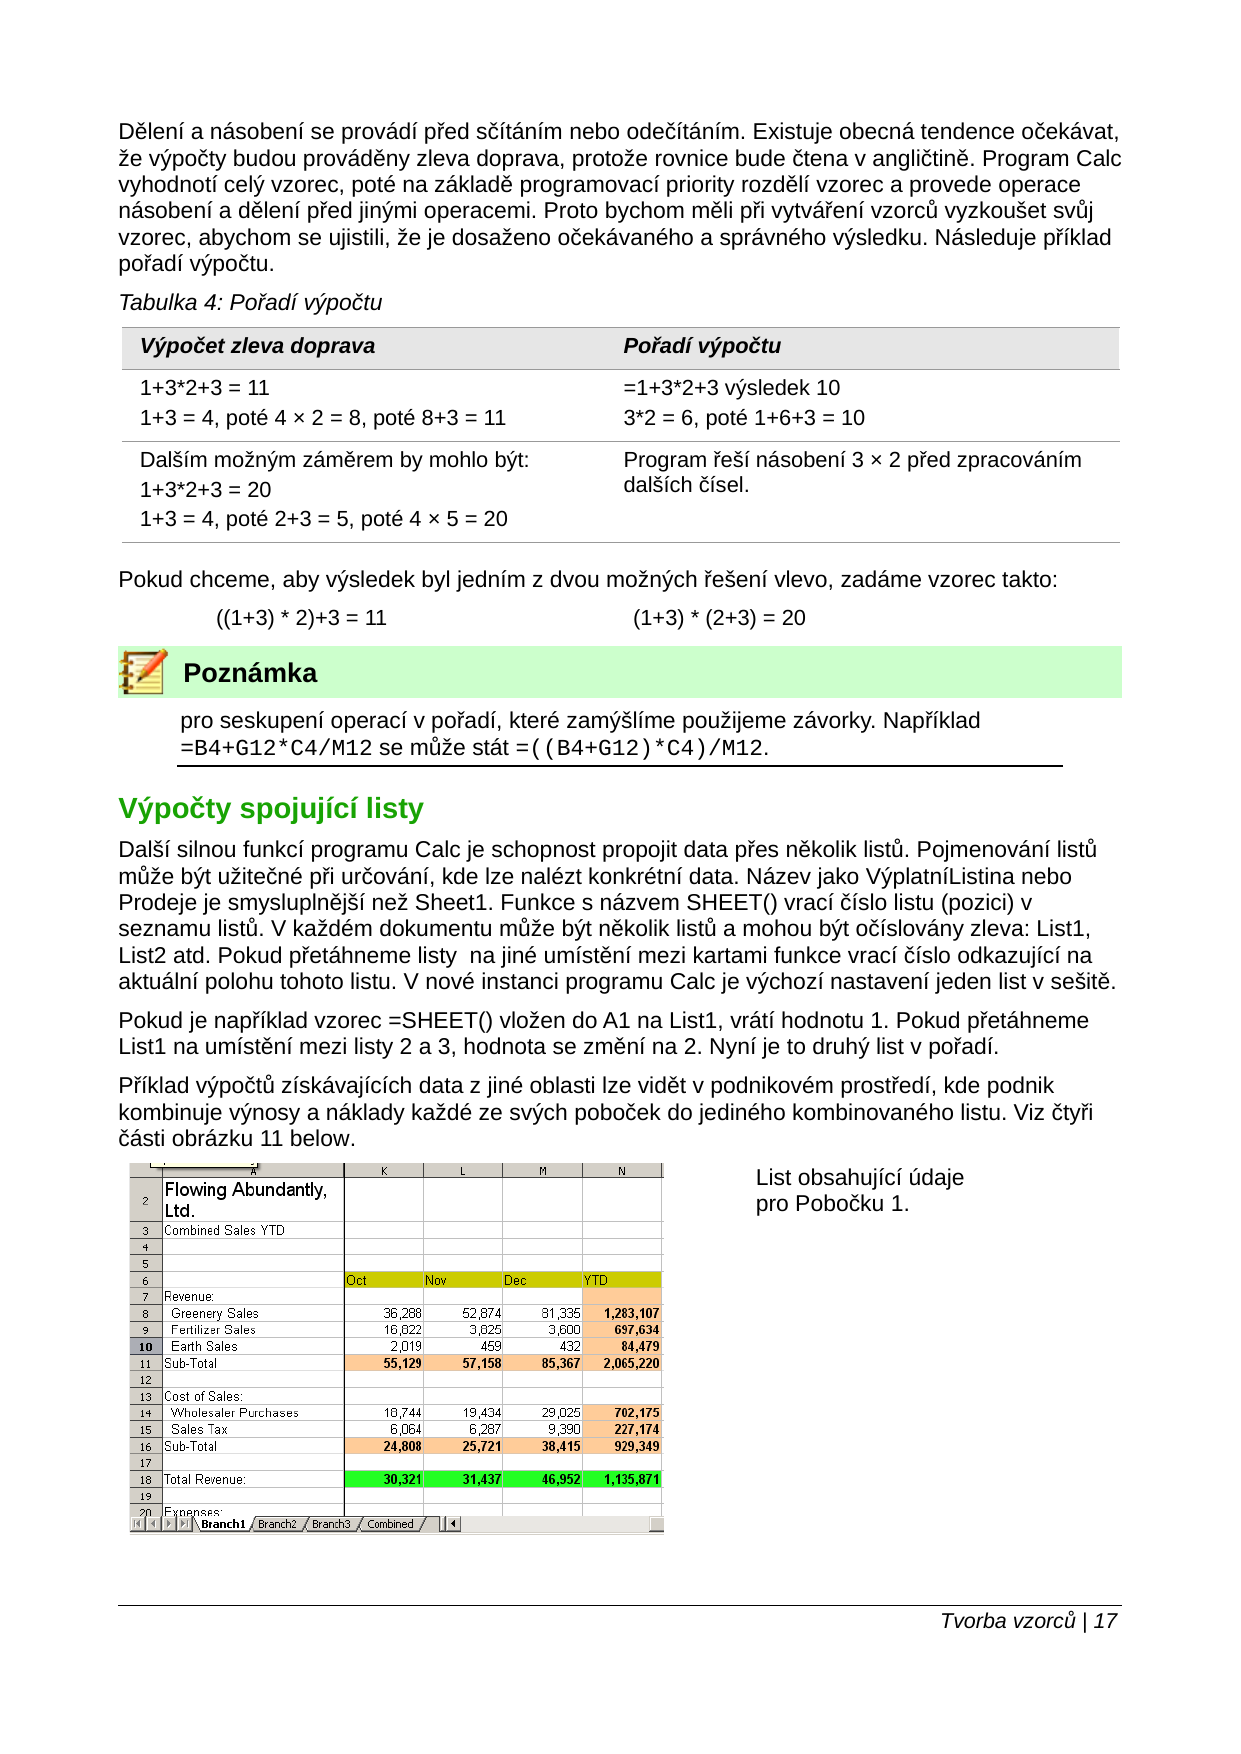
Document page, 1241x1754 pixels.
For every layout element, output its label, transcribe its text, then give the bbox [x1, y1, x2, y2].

table_header ((1+3) * 2)+3 = 11 [204, 605, 621, 635]
table_cell 1+3*2+3 = 11 1+3 = 4, poté 4 × 2 = 8, poté 8+3 = 11 [122, 370, 606, 441]
text Příklad výpočtů získávajících data z jiné oblasti lze vidět v podnikovém prostředí, kde podnik kombinuje výnosy a náklady každé ze svých poboček do jediného kombinovaného listu. Viz čtyři části obrázku 11 níže. [118, 1072, 1122, 1151]
text Další silnou funkcí programu Calc je schopnost propojit data přes několik listů. Pojmenování listů může být užitečné při určování, kde lze nalézt konkrétní data. Název jako VýplatníListina nebo Prodeje je smysluplnější než Sheet1. Funkce s názvem SHEET() vrací číslo listu (pozici) v seznamu listů. V každém dokumentu může být několik listů a mohou být očíslovány zleva: List1, List2 atd. Pokud přetáhneme listy na jiné umístění mezi kartami funkce vrací číslo odkazující na aktuální polohu tohoto listu. V nové instanci programu Calc je výchozí nastavení jeden list v sešitě. [118, 836, 1122, 994]
text pro seskupení operací v pořadí, které zamýšlíme použijeme závorky. Například =B4+G12*C4/M12 se může stát =((B4+G12)*C4)/M12. [177, 704, 1063, 765]
text Tabulka 4: Pořadí výpočtu [118, 289, 1122, 315]
picture [119, 647, 170, 698]
table_header Pořadí výpočtu [606, 328, 1119, 369]
text Dělení a násobení se provádí před sčítáním nebo odečítáním. Existuje obecná tendence očekávat, že výpočty budou prováděny zleva doprava, protože rovnice bude čtena v angličtině. Program Calc vyhodnotí celý vzorec, poté na základě programovací priority rozdělí vzorec a provede operace násobení a dělení před jinými operacemi. Proto bychom měli při vytváření vzorců vyzkoušet svůj vzorec, abychom se ujistili, že je dosaženo očekávaného a správného výsledku. Následuje příklad pořadí výpočtu. [118, 118, 1122, 276]
text Pokud je například vzorec =SHEET() vložen do A1 na List1, vrátí hodnotu 1. Pokud přetáhneme List1 na umístění mezi listy 2 a 3, hodnota se změní na 2. Nyní je to druhý list v pořadí. [118, 1007, 1122, 1059]
table_cell =1+3*2+3 výsledek 10 3*2 = 6, poté 1+6+3 = 10 [606, 370, 1119, 441]
text Pokud chceme, aby výsledek byl jedním z dvou možných řešení vlevo, zadáme vzorec takto: [118, 566, 1122, 592]
subtitle Poznámka [118, 646, 1122, 698]
table_header Výpočet zleva doprava [122, 328, 606, 369]
table_header (1+3) * (2+3) = 20 [621, 605, 988, 635]
picture [129, 1163, 667, 1536]
table_cell Dalším možným záměrem by mohlo být: 1+3*2+3 = 20 1+3 = 4, poté 2+3 = 5, poté 4 × 5 = 20 [122, 442, 606, 542]
table_header List obsahující údaje pro Pobočku 1. [756, 1164, 986, 1552]
table_cell Program řeší násobení 3 × 2 před zpracováním dalších čísel. [606, 442, 1119, 542]
subtitle Výpočty spojující listy [118, 791, 1122, 824]
table_header [118, 1164, 756, 1552]
